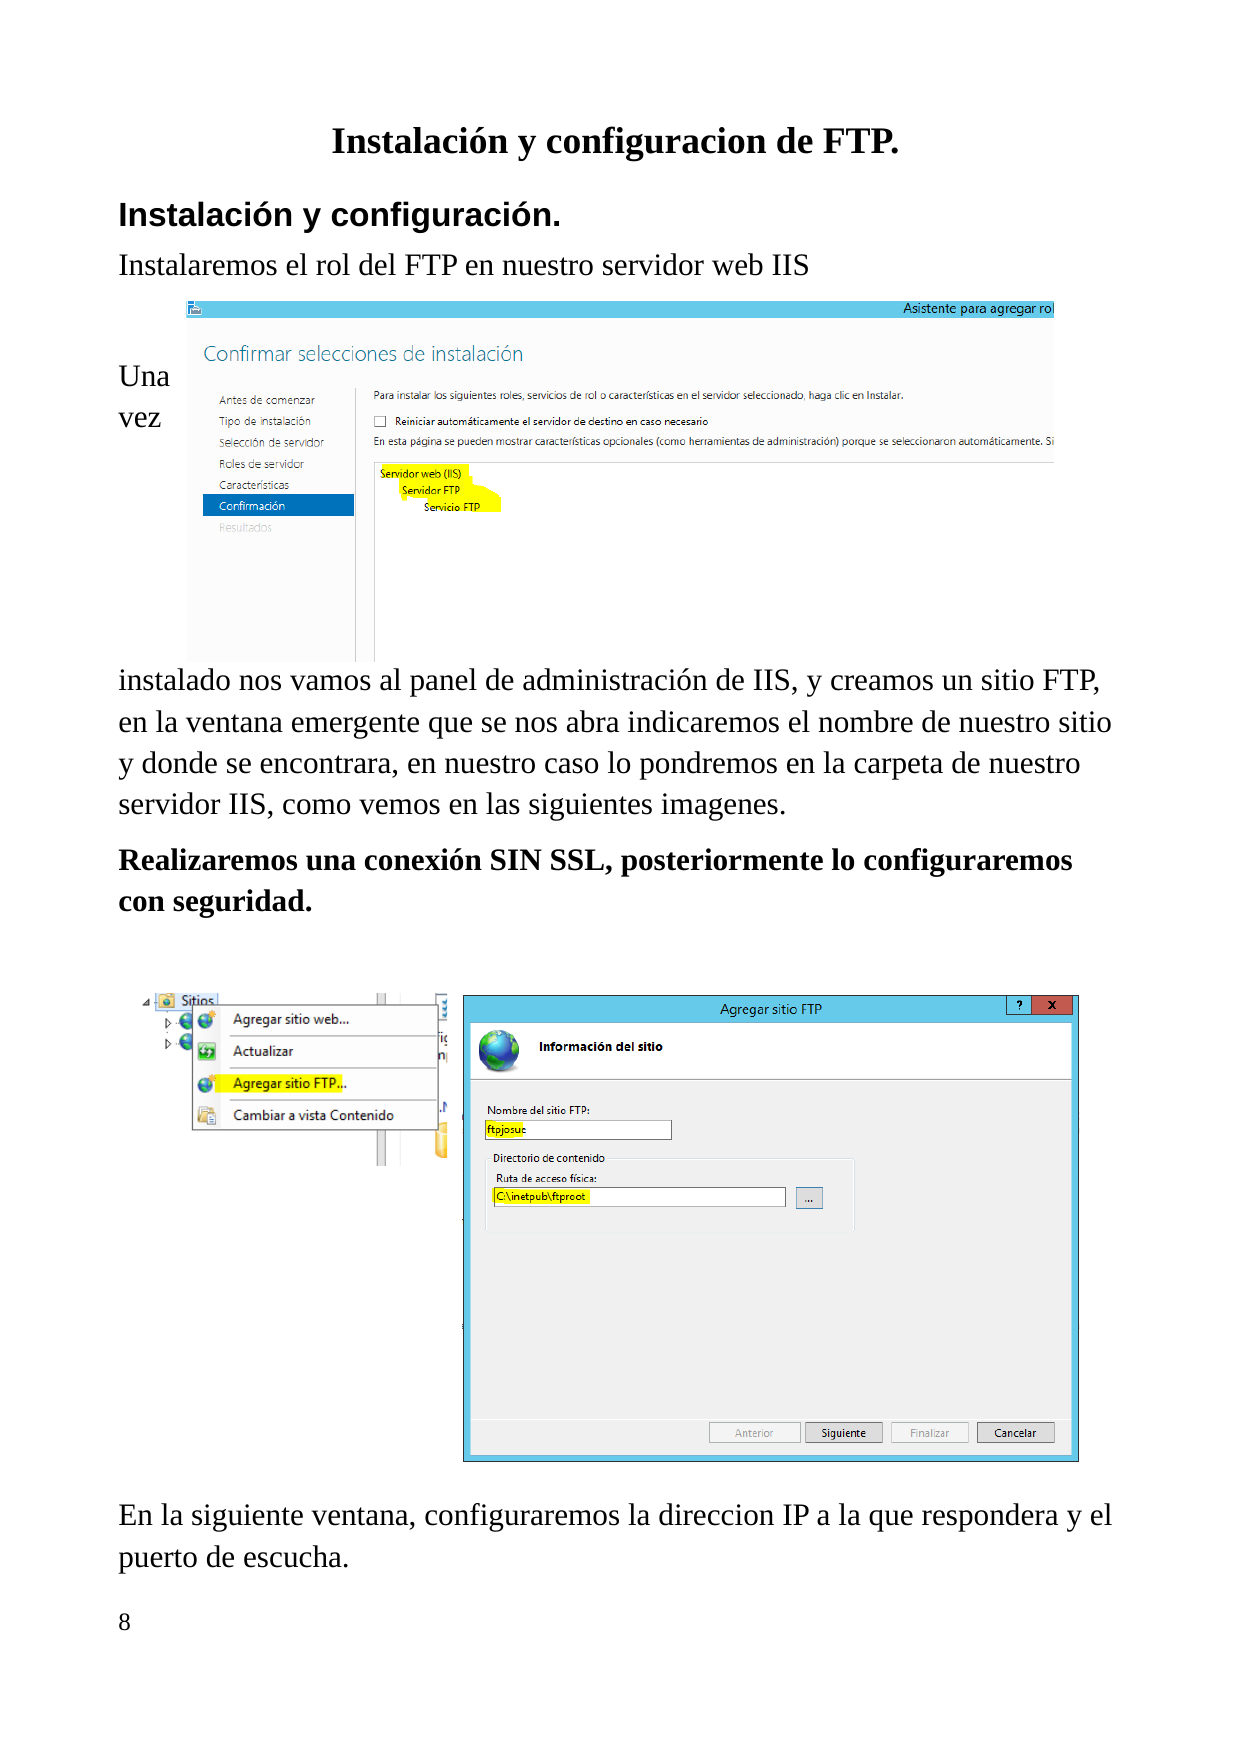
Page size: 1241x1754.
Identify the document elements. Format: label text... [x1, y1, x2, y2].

subtitle Instalación y configuracion de FTP. [118, 118, 1122, 161]
subtitle Instalación y configuración. [118, 194, 1122, 233]
picture [186, 301, 1054, 662]
text Realizaremos una conexión SIN SSL, posteriormente lo configuraremos con seguridad. [118, 841, 1122, 918]
text En la siguiente ventana, configuraremos la direccion IP a la que respondera y el puerto de escucha. [118, 1497, 1122, 1574]
picture [462, 992, 1080, 1465]
picture [138, 993, 448, 1166]
text Instalaremos el rol del FTP en nuestro servidor web IIS [118, 246, 1122, 282]
text Una vez instalado nos vamos al panel de administración de IIS, y creamos un sitio FTP, en la ventana emergente que se nos abra indicaremos el nombre de nuestro sitio y donde se encontrara, en nuestro caso lo pondremos en la carpeta de nuestro servidor IIS, como vemos en las siguientes imagenes. [118, 357, 1122, 821]
